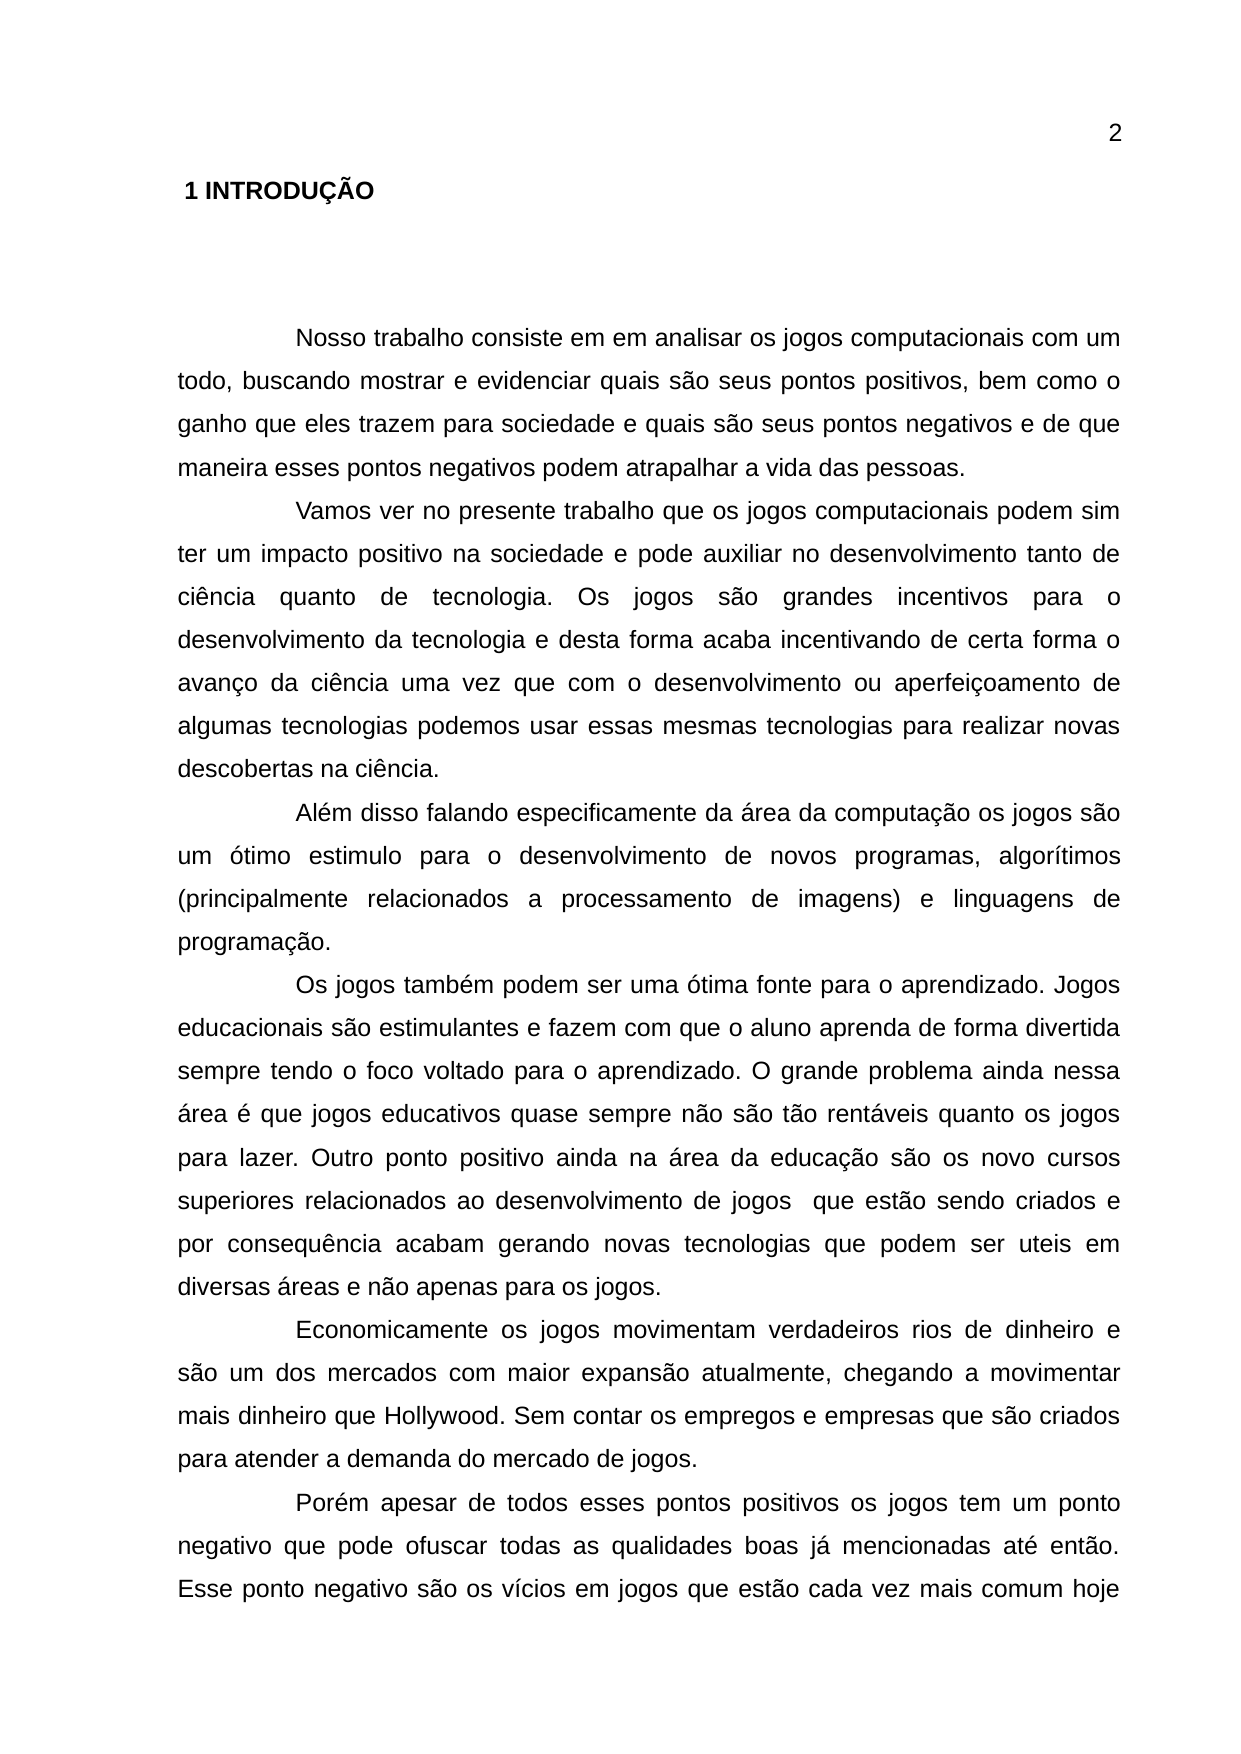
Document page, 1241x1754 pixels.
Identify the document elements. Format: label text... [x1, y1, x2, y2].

list introdução [177, 176, 1122, 205]
text Os jogos também podem ser uma ótima fonte para o aprendizado. Jogos educacionais são estimulantes e fazem com que o aluno aprenda de forma divertida sempre tendo o foco voltado para o aprendizado. O grande problema ainda nessa área é que jogos educativos quase sempre não são tão rentáveis quanto os jogos para lazer. Outro ponto positivo ainda na área da educação são os novo cursos superiores relacionados ao desenvolvimento de jogos que estão sendo criados e por consequência acabam gerando novas tecnologias que podem ser uteis em diversas áreas e não apenas para os jogos. [177, 970, 1122, 1301]
text Além disso falando especificamente da área da computação os jogos são um ótimo estimulo para o desenvolvimento de novos programas, algorítimos (principalmente relacionados a processamento de imagens) e linguagens de programação. [177, 798, 1122, 956]
text Porém apesar de todos esses pontos positivos os jogos tem um ponto negativo que pode ofuscar todas as qualidades boas já mencionadas até então. Esse ponto negativo são os vícios em jogos que estão cada vez mais comum hoje [177, 1488, 1122, 1603]
text Nosso trabalho consiste em em analisar os jogos computacionais com um todo, buscando mostrar e evidenciar quais são seus pontos positivos, bem como o ganho que eles trazem para sociedade e quais são seus pontos negativos e de que maneira esses pontos negativos podem atrapalhar a vida das pessoas. [177, 323, 1122, 481]
text Economicamente os jogos movimentam verdadeiros rios de dinheiro e são um dos mercados com maior expansão atualmente, chegando a movimentar mais dinheiro que Hollywood. Sem contar os empregos e empresas que são criados para atender a demanda do mercado de jogos. [177, 1315, 1122, 1473]
text Vamos ver no presente trabalho que os jogos computacionais podem sim ter um impacto positivo na sociedade e pode auxiliar no desenvolvimento tanto de ciência quanto de tecnologia. Os jogos são grandes incentivos para o desenvolvimento da tecnologia e desta forma acaba incentivando de certa forma o avanço da ciência uma vez que com o desenvolvimento ou aperfeiçoamento de algumas tecnologias podemos usar essas mesmas tecnologias para realizar novas descobertas na ciência. [177, 496, 1122, 783]
